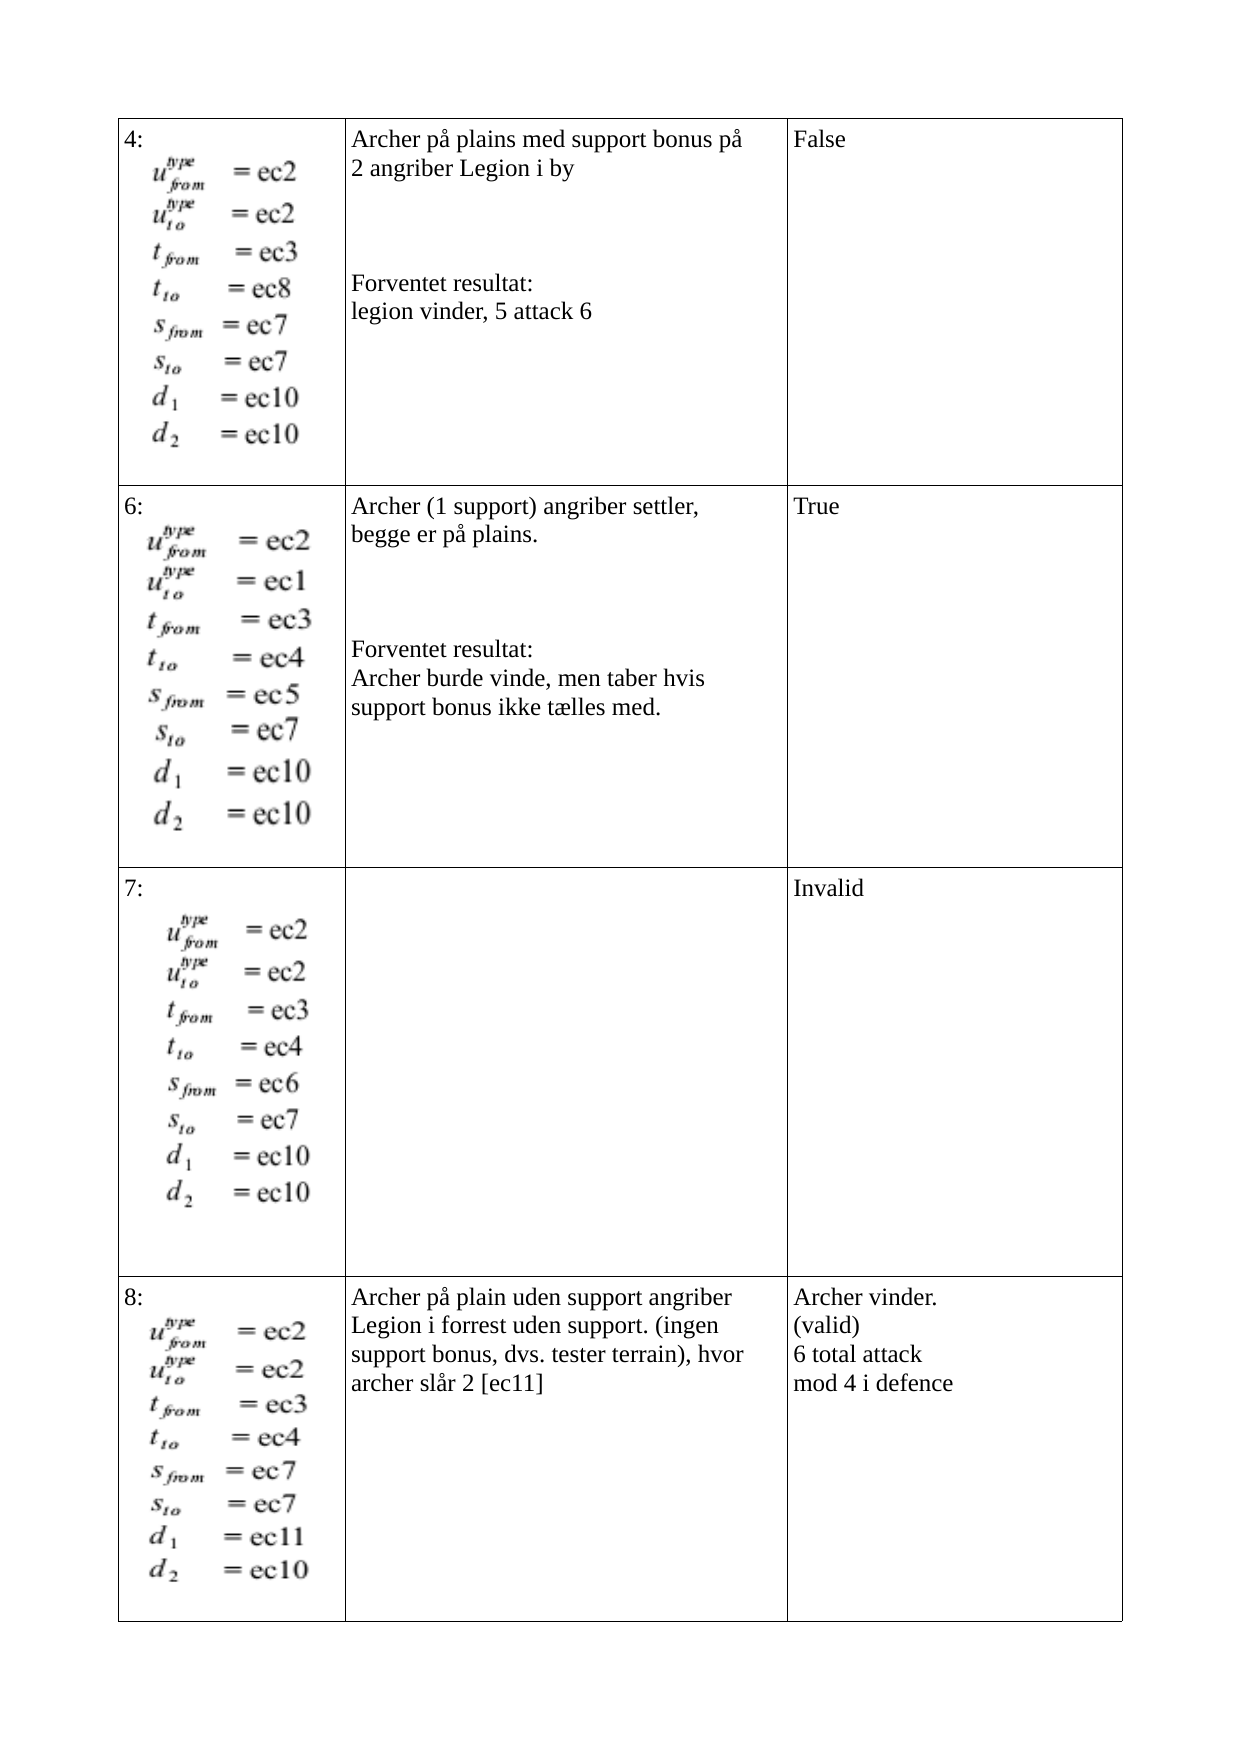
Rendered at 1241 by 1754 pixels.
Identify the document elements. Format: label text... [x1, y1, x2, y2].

table_cell 4: [119, 119, 345, 485]
picture [142, 152, 321, 451]
table_cell True [788, 486, 1122, 867]
table_cell 7: [119, 868, 345, 1276]
table_cell Archer på plain uden support angriber Legion i forrest uden support. (ingen support bonus, dvs. tester terrain), hvor archer slår 2 [ec11] [346, 1277, 787, 1621]
table_cell Archer vinder. (valid) 6 total attack mod 4 i defence [788, 1277, 1122, 1621]
table_cell [119, 520, 345, 867]
table_cell 8: [119, 1277, 345, 1621]
table_cell [346, 868, 787, 1276]
table_cell False [788, 119, 1122, 485]
picture [153, 910, 328, 1213]
picture [142, 1310, 321, 1587]
picture [135, 519, 328, 833]
table_cell Archer på plains med support bonus på 2 angriber Legion i by Forventet resultat: legion vinder, 5 attack 6 [346, 119, 787, 485]
table_cell Invalid [788, 868, 1122, 1276]
table_cell 6: [119, 486, 345, 519]
table_cell Archer (1 support) angriber settler, begge er på plains. Forventet resultat: Archer burde vinde, men taber hvis support bonus ikke tælles med. [346, 486, 787, 867]
